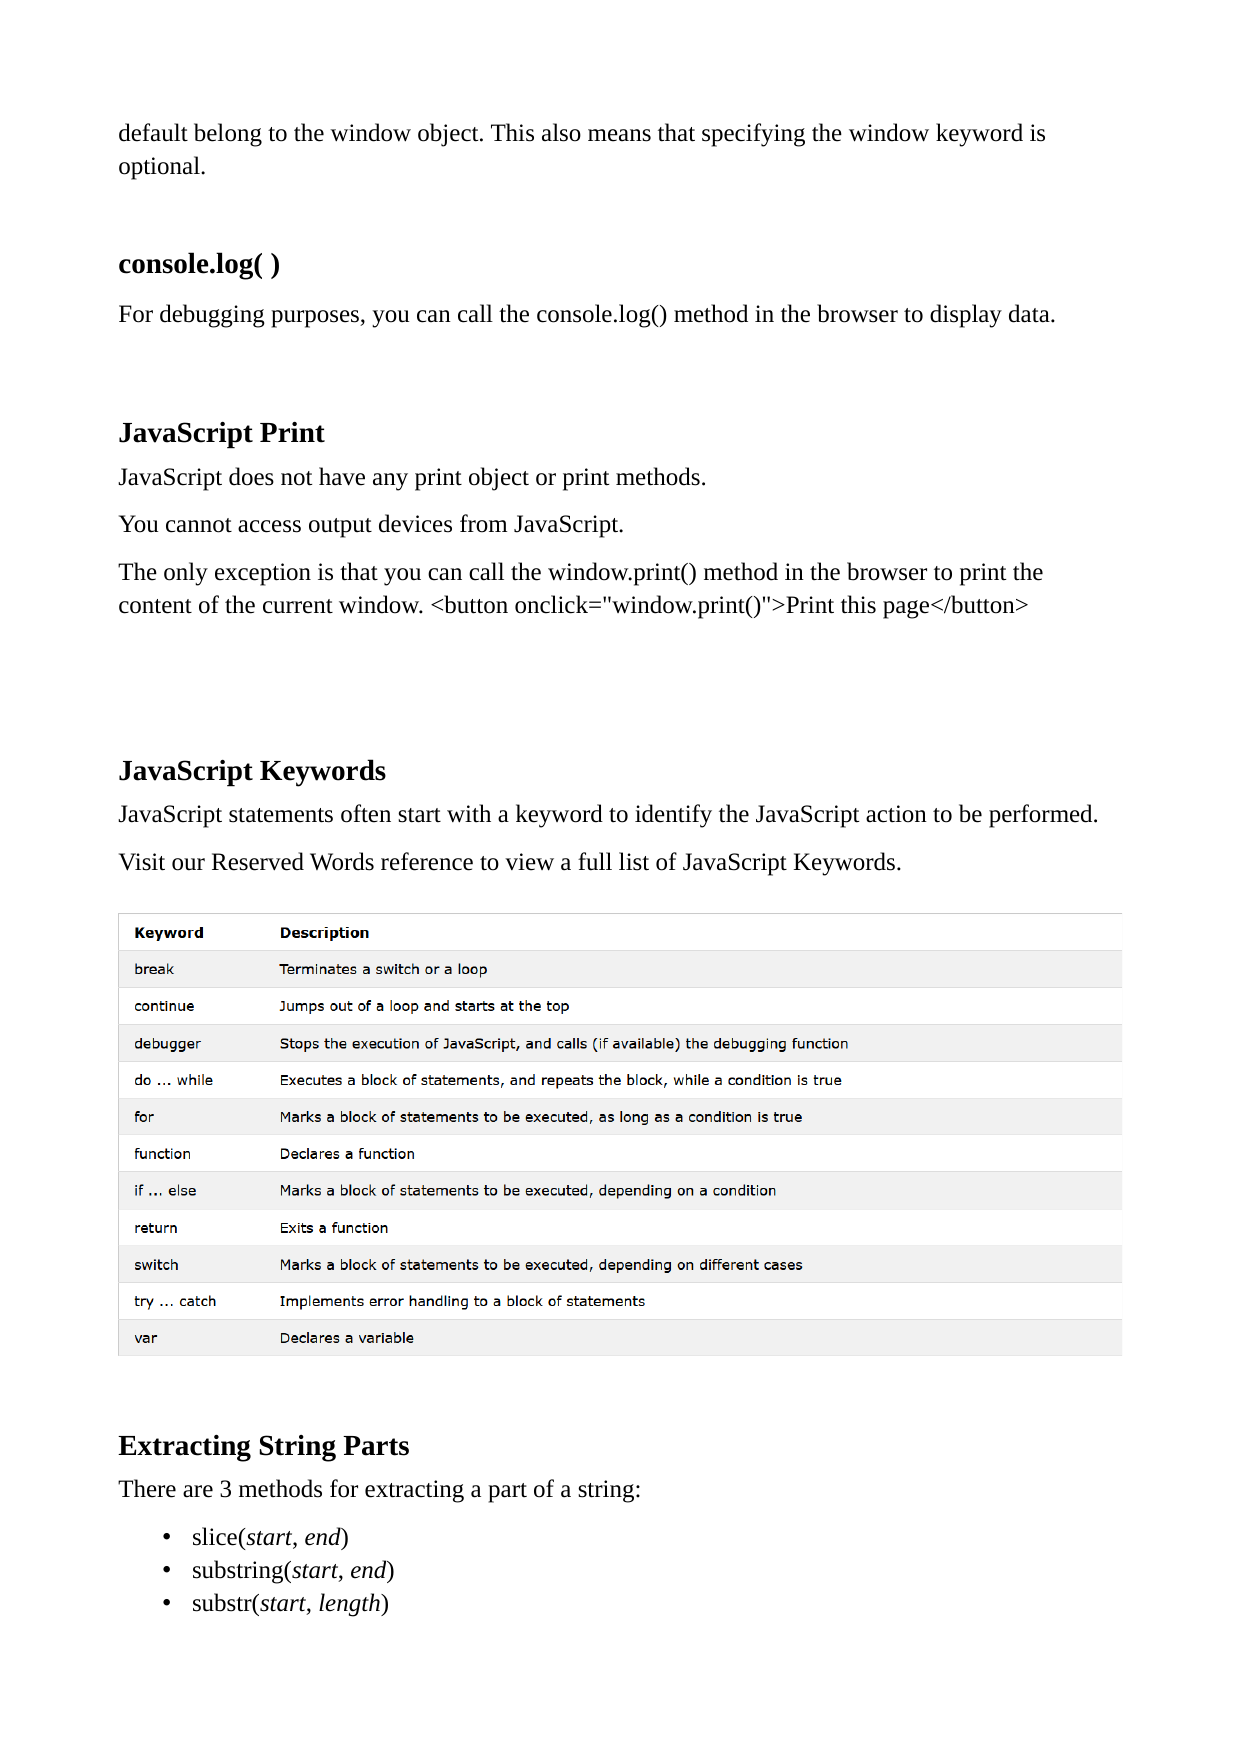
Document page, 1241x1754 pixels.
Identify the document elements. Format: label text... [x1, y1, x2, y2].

list substring(start, end) [162, 1555, 1122, 1583]
picture [118, 913, 1123, 1356]
text JavaScript statements often start with a keyword to identify the JavaScript action to be performed. [118, 799, 1122, 828]
text console.log( ) [118, 246, 1122, 280]
text For debugging purposes, you can call the console.log() method in the browser to display data. [118, 299, 1122, 328]
subtitle Extracting String Parts [118, 1428, 1122, 1462]
list substr(start, length) [162, 1588, 1122, 1616]
text The only exception is that you can call the window.print() method in the browser to print the content of the current window. <button onclick="window.print()">Print this page</button> [118, 557, 1122, 618]
subtitle JavaScript Print [118, 416, 1122, 449]
subtitle JavaScript Keywords [118, 753, 1122, 787]
text JavaScript does not have any print object or print methods. [118, 462, 1122, 490]
text Visit our Reserved Words reference to view a full list of JavaScript Keywords. [118, 847, 1122, 876]
list slice(start, end) [162, 1522, 1122, 1550]
text You cannot access output devices from JavaScript. [118, 509, 1122, 538]
text default belong to the window object. This also means that specifying the window keyword is optional. [118, 118, 1122, 180]
text There are 3 methods for extracting a part of a string: [118, 1474, 1122, 1503]
